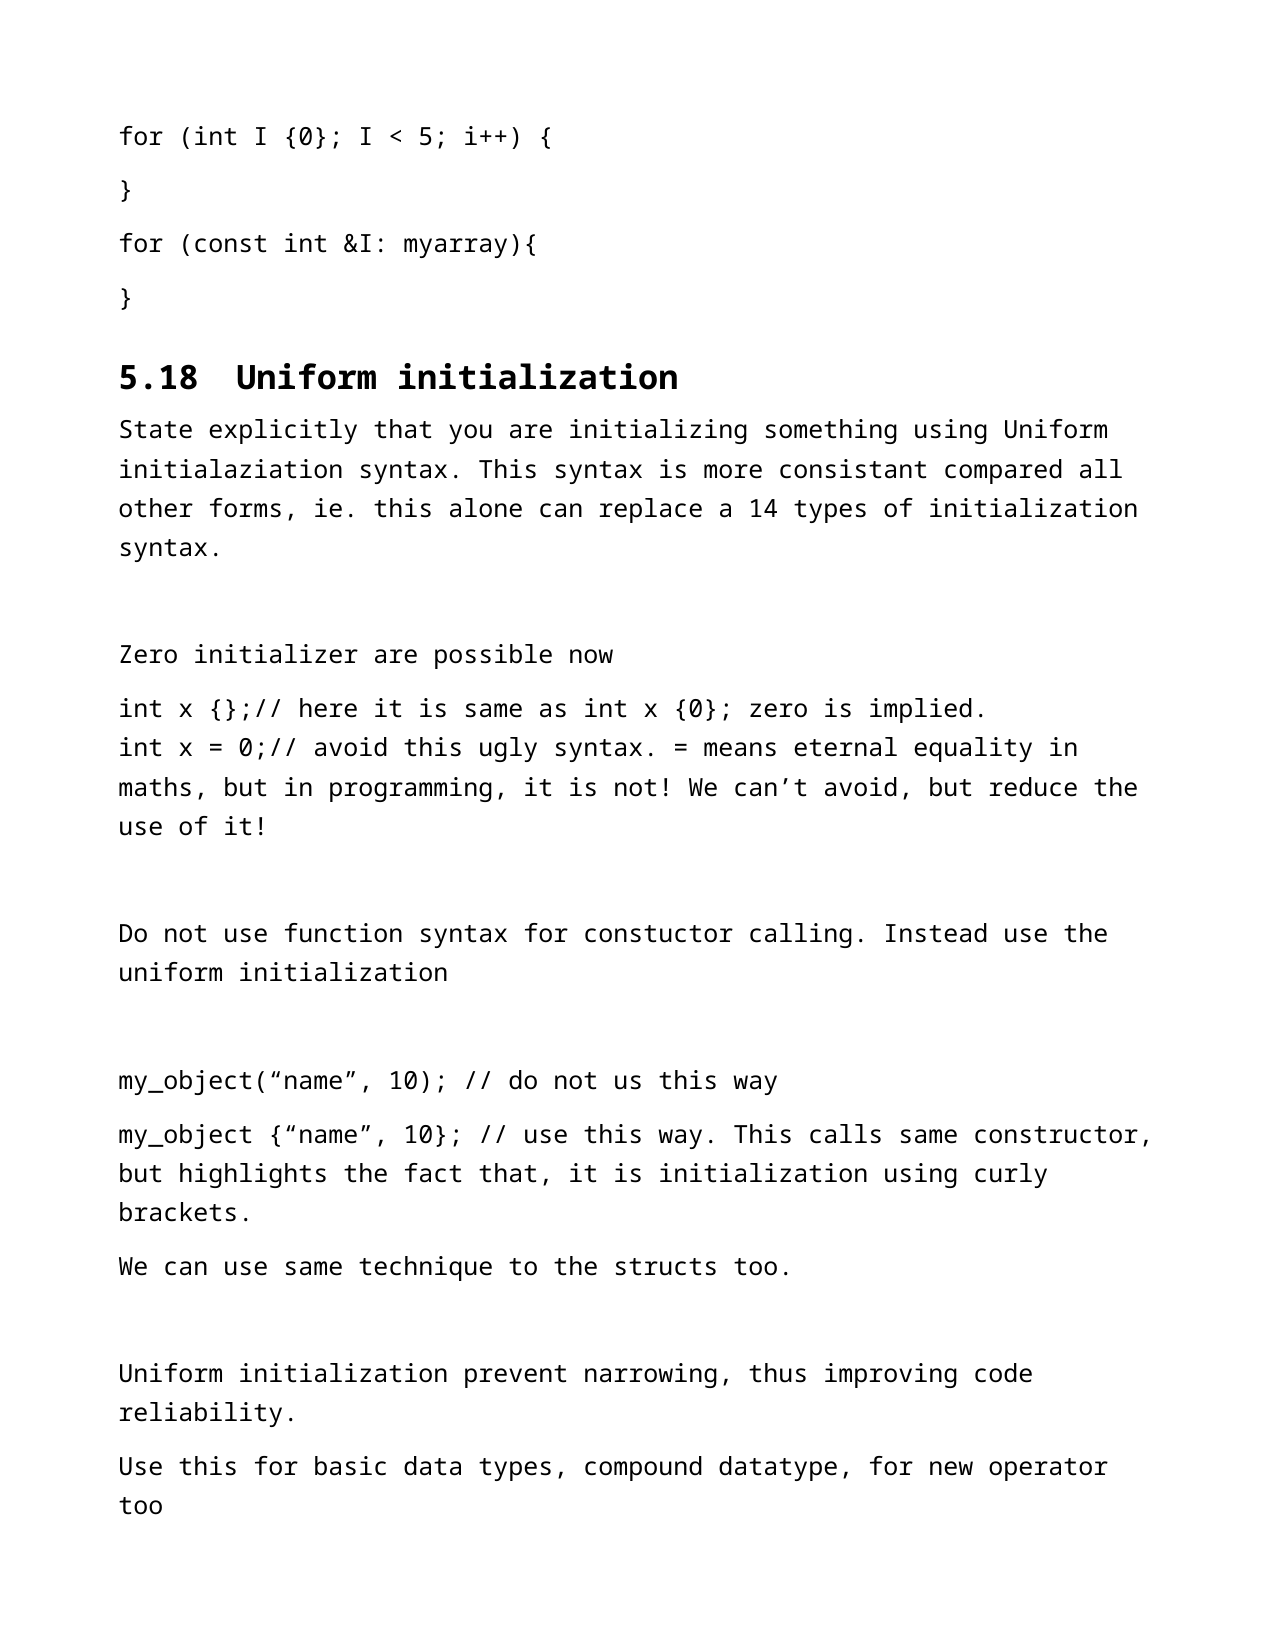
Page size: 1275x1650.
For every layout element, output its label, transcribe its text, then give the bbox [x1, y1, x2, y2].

text Do not use function syntax for constuctor calling. Instead use the uniform initialization [118, 916, 1157, 989]
text } [118, 172, 1157, 206]
text int x {};// here it is same as int x {0}; zero is implied. int x = 0;// avoid this ugly syntax. = means eternal equality in maths, but in programming, it is not! We can’t avoid, but reduce the use of it! [118, 691, 1157, 842]
text } [118, 279, 1157, 313]
text my_object {“name”, 10}; // use this way. This calls same constructor, but highlights the fact that, it is initialization using curly brackets. [118, 1116, 1157, 1229]
subtitle Uniform initialization [118, 354, 1157, 400]
text Zero initializer are possible now [118, 637, 1157, 671]
text for (const int &I: myarray){ [118, 226, 1157, 260]
text We can use same technique to the structs too. [118, 1248, 1157, 1282]
text State explicitly that you are initializing something using Uniform initialaziation syntax. This syntax is more consistant compared all other forms, ie. this alone can replace a 14 types of initialization syntax. [118, 412, 1157, 564]
text my_object(“name”, 10); // do not us this way [118, 1063, 1157, 1097]
text Use this for basic data types, compound datatype, for new operator too [118, 1449, 1157, 1522]
text for (int I {0}; I < 5; i++) { [118, 118, 1157, 152]
text Uniform initialization prevent narrowing, thus improving code reliability. [118, 1356, 1157, 1429]
